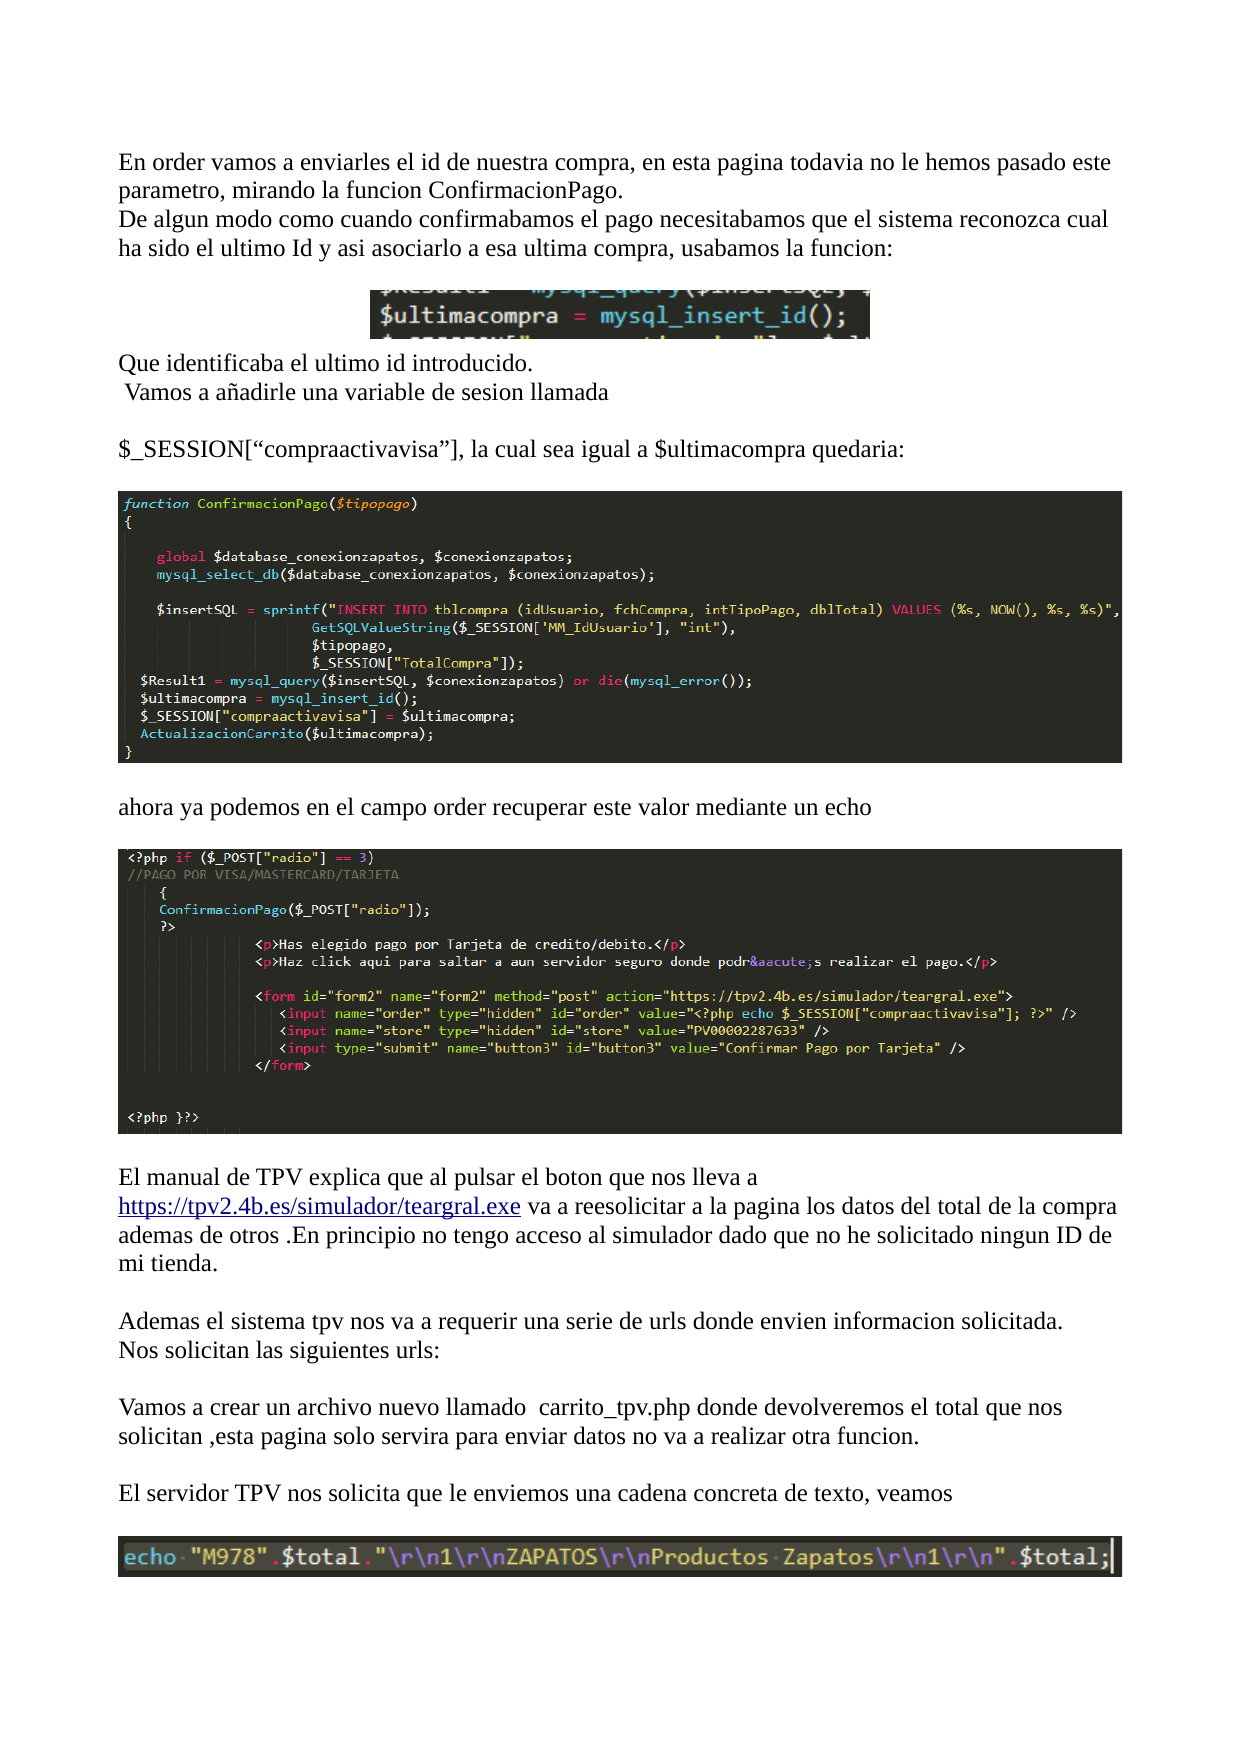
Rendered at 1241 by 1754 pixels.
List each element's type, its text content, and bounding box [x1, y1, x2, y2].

text De algun modo como cuando confirmabamos el pago necesitabamos que el sistema reconozca cual ha sido el ultimo Id y asi asociarlo a esa ultima compra, usabamos la funcion: [118, 204, 1122, 262]
picture [370, 290, 870, 339]
text El servidor TPV nos solicita que le enviemos una cadena concreta de texto, veamos [118, 1478, 1122, 1507]
text ahora ya podemos en el campo order recuperar este valor mediante un echo [118, 792, 1122, 820]
text Ademas el sistema tpv nos va a requerir una serie de urls donde envien informacion solicitada. [118, 1306, 1122, 1335]
text Nos solicitan las siguientes urls: [118, 1335, 1122, 1363]
text En order vamos a enviarles el id de nuestra compra, en esta pagina todavia no le hemos pasado este parametro, mirando la funcion ConfirmacionPago. [118, 147, 1122, 204]
text Vamos a añadirle una variable de sesion llamada [118, 377, 1122, 406]
text Vamos a crear un archivo nuevo llamado carrito_tpv.php donde devolveremos el total que nos solicitan ,esta pagina solo servira para enviar datos no va a realizar otra funcion. [118, 1392, 1122, 1450]
text El manual de TPV explica que al pulsar el boton que nos lleva a https://tpv2.4b.es/simulador/teargral.exe va a reesolicitar a la pagina los datos del total de la compra ademas de otros .En principio no tengo acceso al simulador dado que no he solicitado ningun ID de mi tienda. [118, 1162, 1122, 1277]
picture [118, 491, 1123, 763]
text $_SESSION[“compraactivavisa”], la cual sea igual a $ultimacompra quedaria: [118, 434, 1122, 463]
picture [118, 1536, 1123, 1577]
text Que identificaba el ultimo id introducido. [118, 348, 1122, 377]
picture [118, 849, 1123, 1134]
